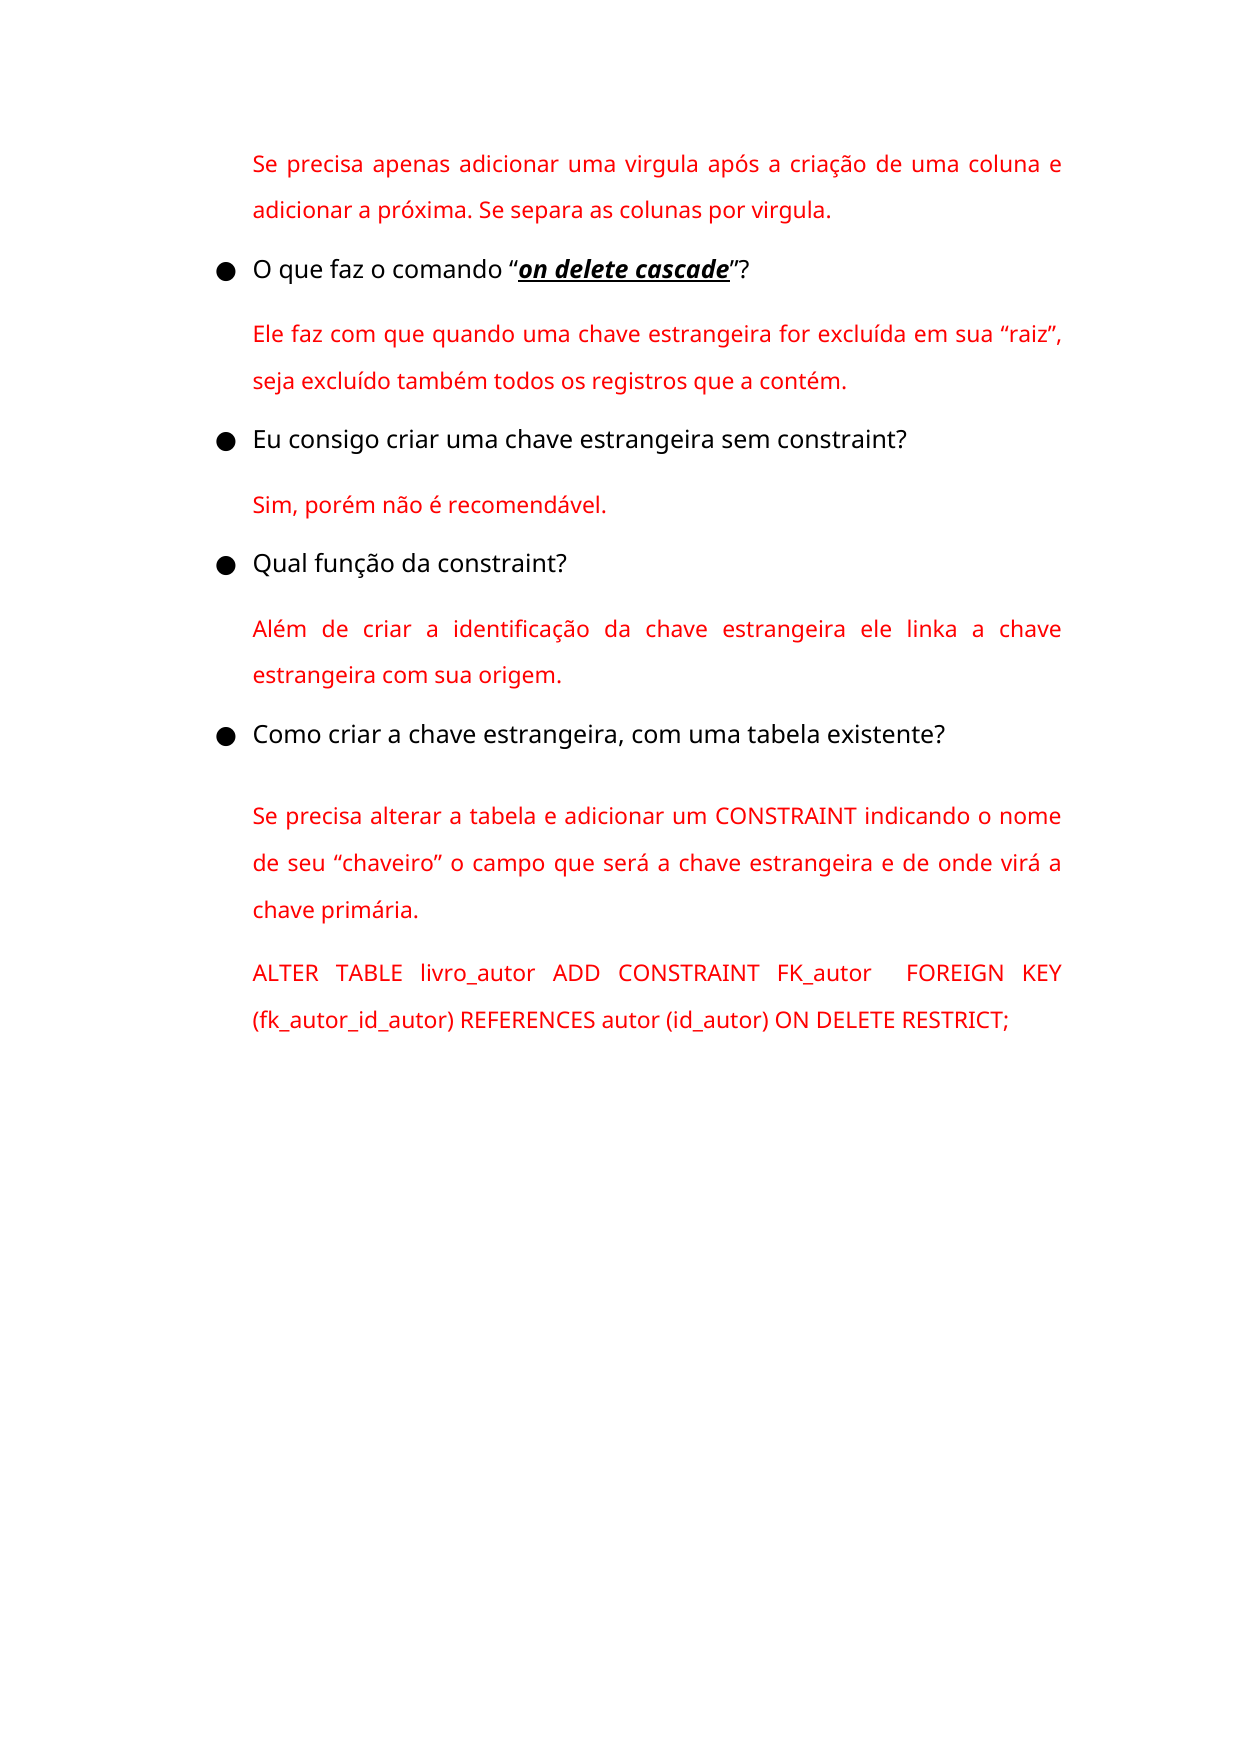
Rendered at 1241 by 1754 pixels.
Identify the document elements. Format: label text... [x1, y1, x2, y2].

text Além de criar a identificação da chave estrangeira ele linka a chave estrangeira com sua origem. [252, 613, 1063, 691]
list Qual função da constraint? [215, 536, 1063, 587]
text Se precisa apenas adicionar uma virgula após a criação de uma coluna e adicionar a próxima. Se separa as colunas por virgula. [252, 148, 1063, 226]
list Eu consigo criar uma chave estrangeira sem constraint? [215, 412, 1063, 463]
text ALTER TABLE livro_autor ADD CONSTRAINT FK_autor FOREIGN KEY (fk_autor_id_autor) REFERENCES autor (id_autor) ON DELETE RESTRICT; [252, 957, 1063, 1035]
list O que faz o comando “on delete cascade”? [215, 241, 1063, 293]
text Sim, porém não é recomendável. [252, 489, 1063, 520]
text Ele faz com que quando uma chave estrangeira for excluída em sua “raiz”, seja excluído também todos os registros que a contém. [252, 318, 1063, 396]
text Se precisa alterar a tabela e adicionar um CONSTRAINT indicando o nome de seu “chaveiro” o campo que será a chave estrangeira e de onde virá a chave primária. [252, 800, 1063, 925]
list Como criar a chave estrangeira, com uma tabela existente? [215, 706, 1063, 758]
